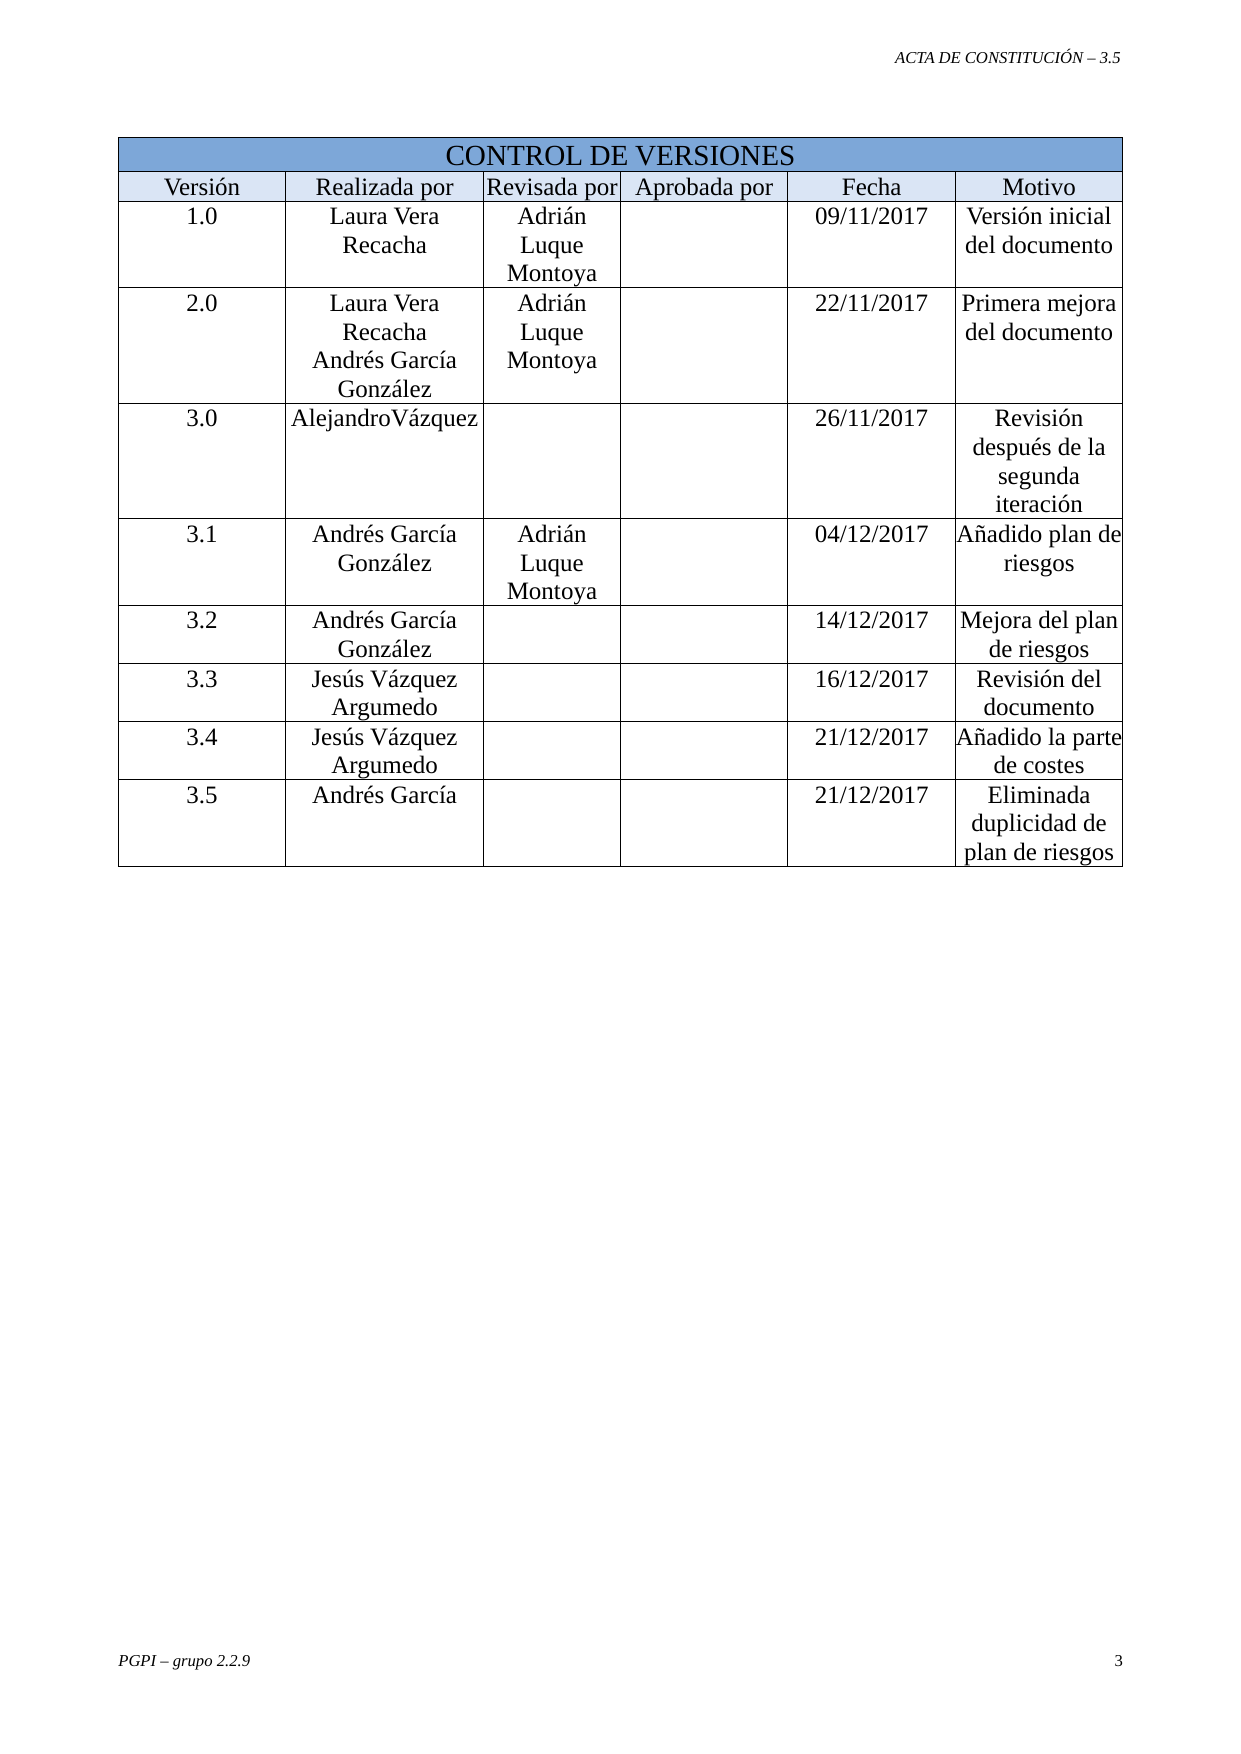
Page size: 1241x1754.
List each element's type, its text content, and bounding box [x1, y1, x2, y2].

table_cell Revisión del documento [956, 664, 1122, 721]
table_cell [484, 664, 620, 721]
table_cell Aprobada por [621, 172, 787, 201]
table_cell 3.5 [119, 780, 285, 866]
table_cell 21/12/2017 [788, 780, 955, 866]
table_cell Añadido la parte de costes [956, 722, 1122, 779]
table_cell 22/11/2017 [788, 288, 955, 403]
table_cell Jesús Vázquez Argumedo [286, 664, 483, 721]
table_cell Andrés García González [286, 606, 483, 663]
table_cell Laura Vera Recacha [286, 202, 483, 287]
table_cell Mejora del plan de riesgos [956, 606, 1122, 663]
table_cell Versión inicial del documento [956, 202, 1122, 287]
table_cell [621, 404, 787, 518]
table_cell Adrián Luque Montoya [484, 519, 620, 605]
table_cell Versión [119, 172, 285, 201]
table_cell 3.0 [119, 404, 285, 518]
table_cell 21/12/2017 [788, 722, 955, 779]
table_cell [621, 519, 787, 605]
table_cell [621, 606, 787, 663]
table_cell Motivo [956, 172, 1122, 201]
table_cell 26/11/2017 [788, 404, 955, 518]
table_cell Primera mejora del documento [956, 288, 1122, 403]
table_cell Laura Vera Recacha Andrés García González [286, 288, 483, 403]
table_cell [621, 202, 787, 287]
table_cell [621, 288, 787, 403]
table_cell Adrián Luque Montoya [484, 202, 620, 287]
table_cell [484, 404, 620, 518]
table_cell 3.2 [119, 606, 285, 663]
table_cell [484, 722, 620, 779]
table_cell 3.1 [119, 519, 285, 605]
table_cell 09/11/2017 [788, 202, 955, 287]
table_cell Andrés García González [286, 519, 483, 605]
table_cell [621, 722, 787, 779]
table_cell Andrés García [286, 780, 483, 866]
table_cell 04/12/2017 [788, 519, 955, 605]
table_cell AlejandroVázquez [286, 404, 483, 518]
table_cell Revisada por [484, 172, 620, 201]
table_cell Revisión después de la segunda iteración [956, 404, 1122, 518]
table_cell Fecha [788, 172, 955, 201]
table_cell [621, 780, 787, 866]
table_cell 2.0 [119, 288, 285, 403]
table_cell 3.4 [119, 722, 285, 779]
table_cell Adrián Luque Montoya [484, 288, 620, 403]
table_cell Jesús Vázquez Argumedo [286, 722, 483, 779]
table_cell 1.0 [119, 202, 285, 287]
table_cell [484, 606, 620, 663]
table_cell [484, 780, 620, 866]
table_cell Realizada por [286, 172, 483, 201]
table_cell [621, 664, 787, 721]
table_cell 16/12/2017 [788, 664, 955, 721]
table_cell 14/12/2017 [788, 606, 955, 663]
table_cell 3.3 [119, 664, 285, 721]
table_cell Eliminada duplicidad de plan de riesgos [956, 780, 1122, 866]
table_cell Añadido plan de riesgos [956, 519, 1122, 605]
